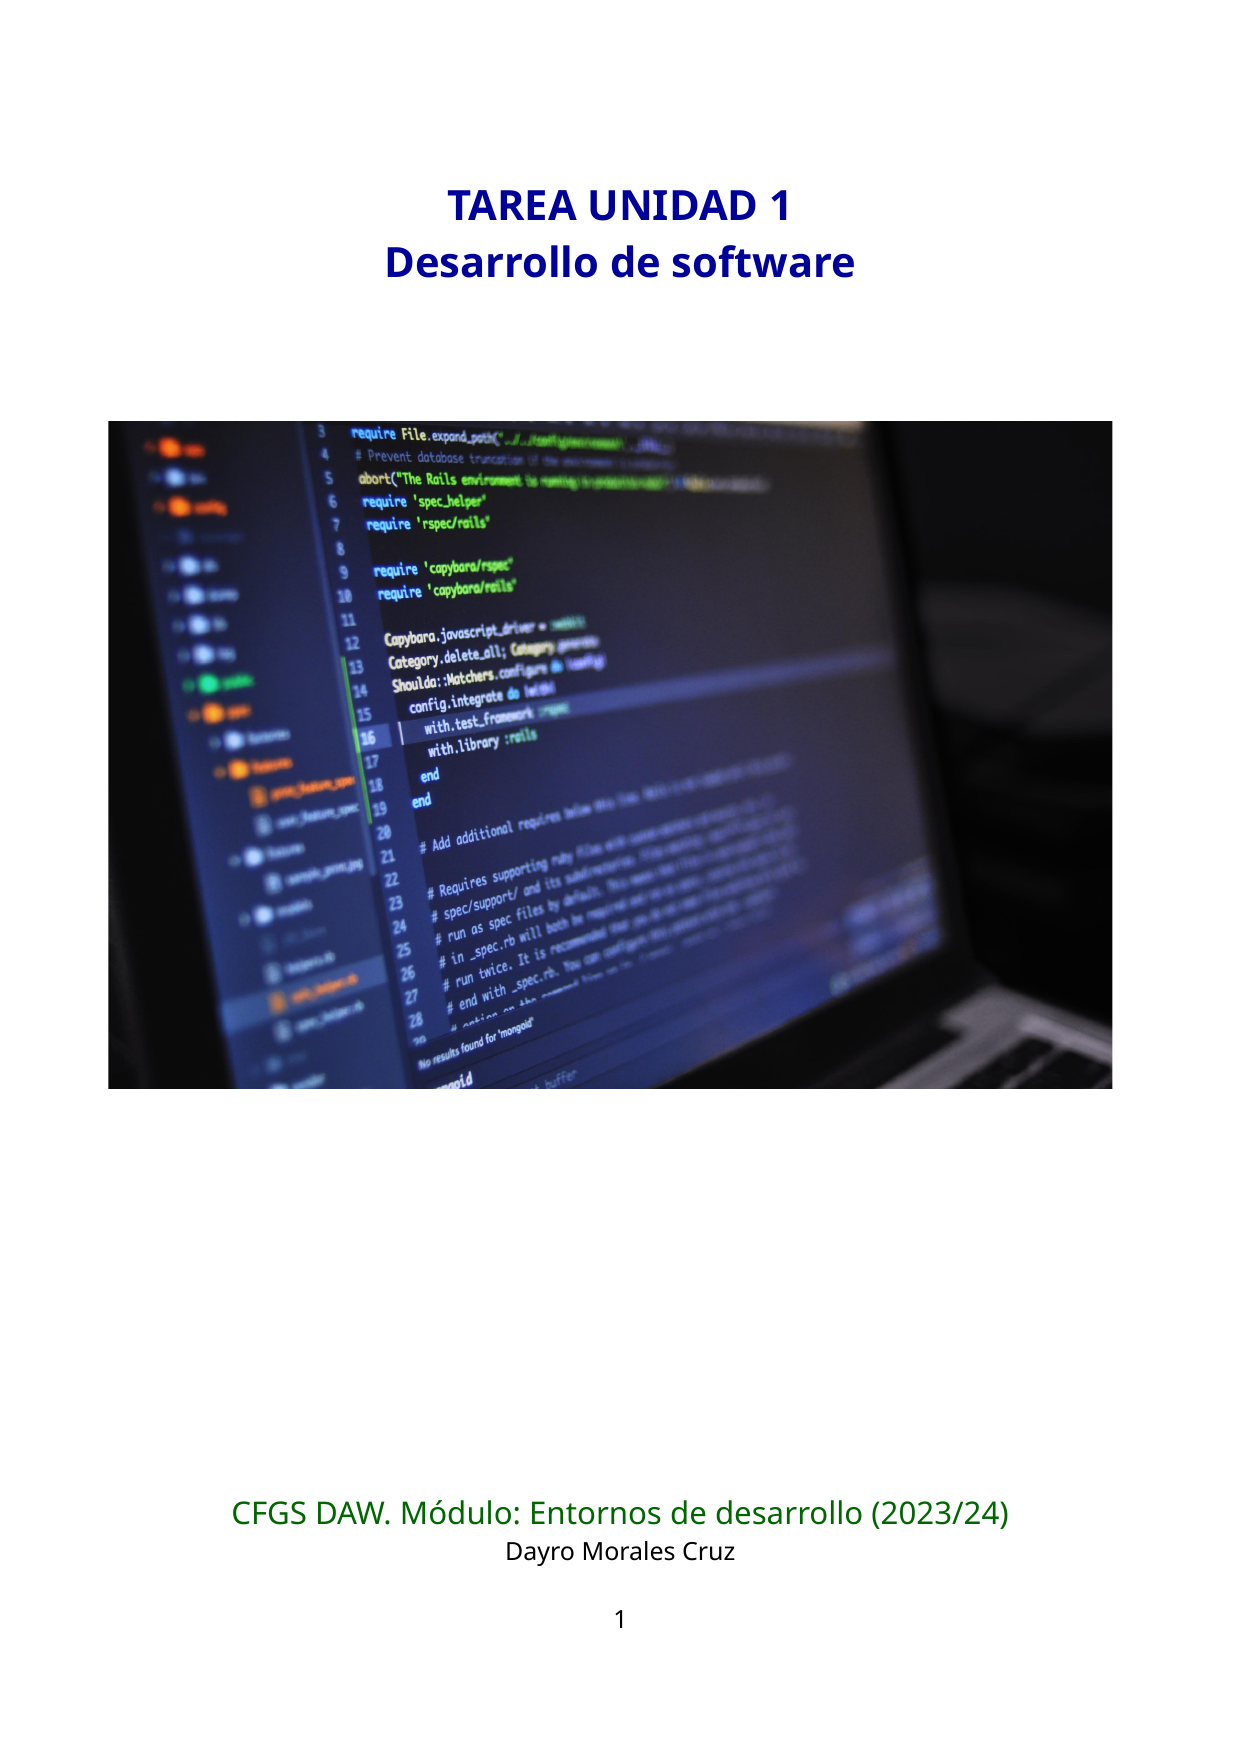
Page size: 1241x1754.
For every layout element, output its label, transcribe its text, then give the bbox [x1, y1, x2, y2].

text Dayro Morales Cruz [118, 1533, 1122, 1568]
text Desarrollo de software [118, 232, 1122, 289]
text CFGS DAW. Módulo: Entornos de desarrollo (2023/24) [118, 1491, 1122, 1533]
text TAREA UNIDAD 1 [118, 176, 1122, 232]
picture [108, 421, 1113, 1089]
